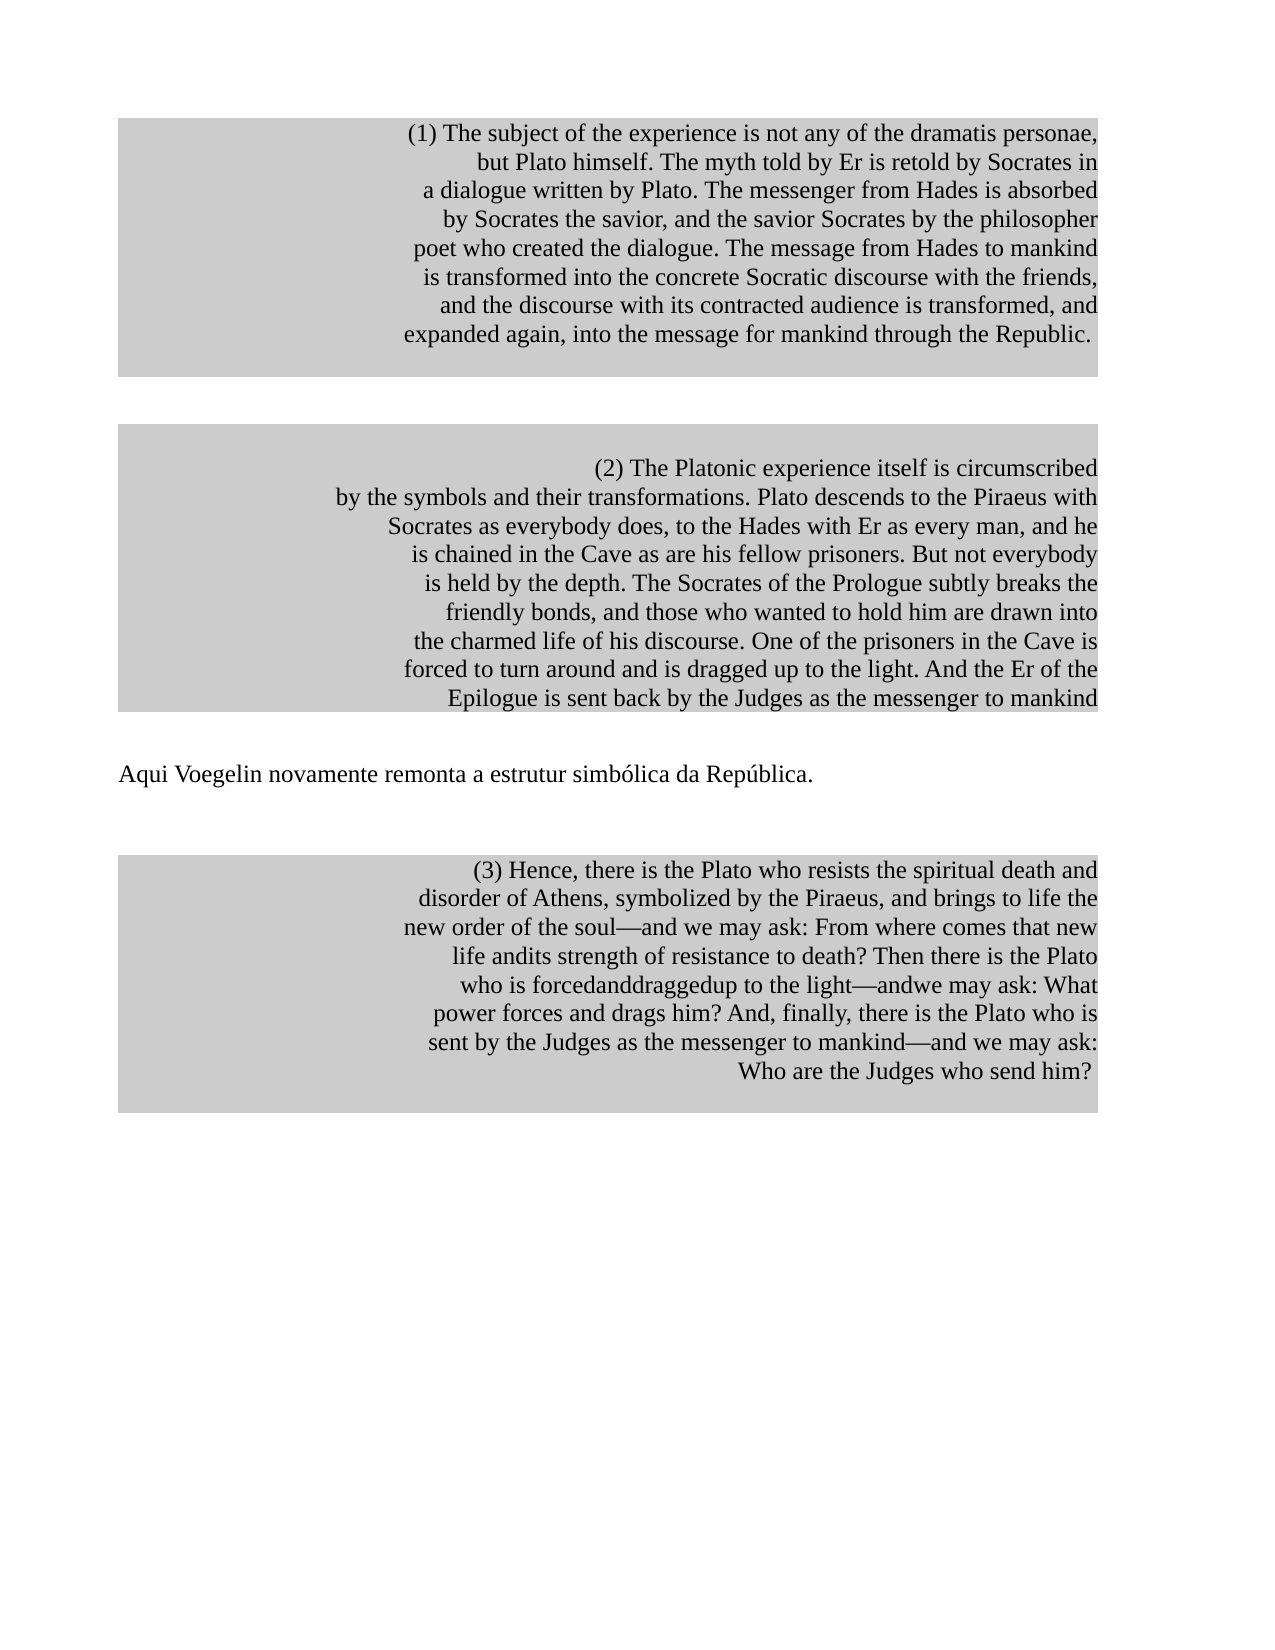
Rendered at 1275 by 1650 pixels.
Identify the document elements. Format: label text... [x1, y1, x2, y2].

text (1) The subject of the experience is not any of the dramatis personae, [118, 118, 1098, 147]
text by the symbols and their transformations. Plato descends to the Piraeus with Socrates as everybody does, to the Hades with Er as every man, and he is chained in the Cave as are his fellow prisoners. But not everybody is held by the depth. The Socrates of the Prologue subtly breaks the friendly bonds, and those who wanted to hold him are drawn into the charmed life of his discourse. One of the prisoners in the Cave is forced to turn around and is dragged up to the light. And the Er of the Epilogue is sent back by the Judges as the messenger to mankind [118, 482, 1098, 712]
text (2) The Platonic experience itself is circumscribed [118, 453, 1098, 482]
text but Plato himself. The myth told by Er is retold by Socrates in a dialogue written by Plato. The messenger from Hades is absorbed by Socrates the savior, and the savior Socrates by the philosopher [118, 147, 1098, 233]
text (3) Hence, there is the Plato who resists the spiritual death and disorder of Athens, symbolized by the Piraeus, and brings to life the new order of the soul—and we may ask: From where comes that new life andits strength of resistance to death? Then there is the Plato who is forcedanddraggedup to the light—andwe may ask: What power forces and drags him? And, finally, there is the Plato who is sent by the Judges as the messenger to mankind—and we may ask: Who are the Judges who send him? [118, 855, 1098, 1113]
text poet who created the dialogue. The message from Hades to mankind is transformed into the concrete Socratic discourse with the friends, and the discourse with its contracted audience is transformed, and expanded again, into the message for mankind through the Republic. [118, 233, 1098, 377]
text Aqui Voegelin novamente remonta a estrutur simbólica da República. [118, 759, 1157, 788]
